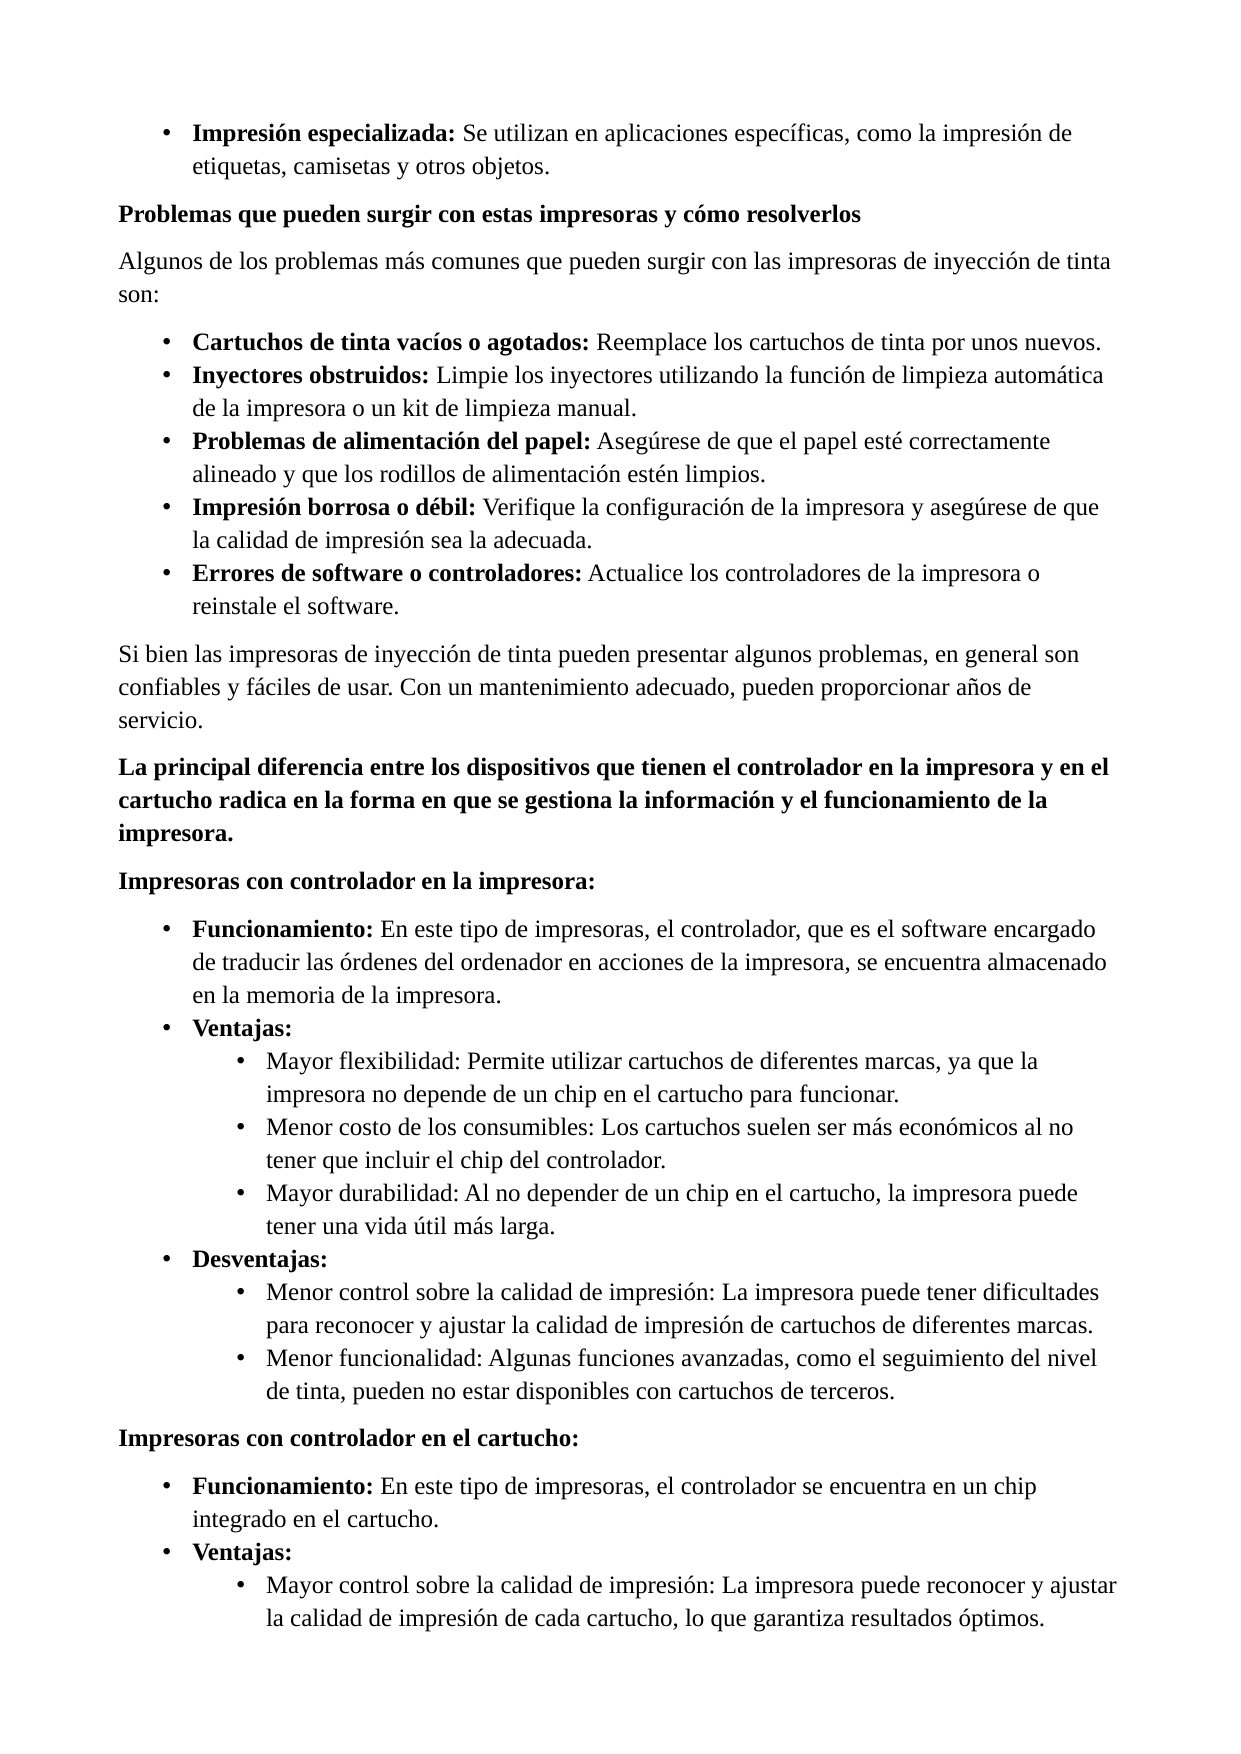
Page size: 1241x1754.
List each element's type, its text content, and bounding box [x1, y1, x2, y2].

text Impresoras con controlador en la impresora: [118, 866, 1122, 895]
list Funcionamiento: En este tipo de impresoras, el controlador, que es el software encargado de traducir las órdenes del ordenador en acciones de la impresora, se encuentra almacenado en la memoria de la impresora. [162, 914, 1122, 1008]
list Menor control sobre la calidad de impresión: La impresora puede tener dificultades para reconocer y ajustar la calidad de impresión de cartuchos de diferentes marcas. [236, 1277, 1122, 1339]
list Mayor durabilidad: Al no depender de un chip en el cartucho, la impresora puede tener una vida útil más larga. [236, 1178, 1122, 1239]
list Impresión especializada: Se utilizan en aplicaciones específicas, como la impresión de etiquetas, camisetas y otros objetos. [162, 118, 1122, 180]
list Ventajas: [162, 1013, 1122, 1041]
list Menor funcionalidad: Algunas funciones avanzadas, como el seguimiento del nivel de tinta, pueden no estar disponibles con cartuchos de terceros. [236, 1343, 1122, 1405]
text La principal diferencia entre los dispositivos que tienen el controlador en la impresora y en el cartucho radica en la forma en que se gestiona la información y el funcionamiento de la impresora. [118, 752, 1122, 847]
list Mayor control sobre la calidad de impresión: La impresora puede reconocer y ajustar la calidad de impresión de cada cartucho, lo que garantiza resultados óptimos. [236, 1570, 1122, 1632]
list Problemas de alimentación del papel: Asegúrese de que el papel esté correctamente alineado y que los rodillos de alimentación estén limpios. [162, 426, 1122, 488]
list Inyectores obstruidos: Limpie los inyectores utilizando la función de limpieza automática de la impresora o un kit de limpieza manual. [162, 360, 1122, 422]
text Si bien las impresoras de inyección de tinta pueden presentar algunos problemas, en general son confiables y fáciles de usar. Con un mantenimiento adecuado, pueden proporcionar años de servicio. [118, 639, 1122, 733]
list Menor costo de los consumibles: Los cartuchos suelen ser más económicos al no tener que incluir el chip del controlador. [236, 1112, 1122, 1173]
list Mayor flexibilidad: Permite utilizar cartuchos de diferentes marcas, ya que la impresora no depende de un chip en el cartucho para funcionar. [236, 1046, 1122, 1107]
text Algunos de los problemas más comunes que pueden surgir con las impresoras de inyección de tinta son: [118, 246, 1122, 308]
list Cartuchos de tinta vacíos o agotados: Reemplace los cartuchos de tinta por unos nuevos. [162, 327, 1122, 356]
text Impresoras con controlador en el cartucho: [118, 1423, 1122, 1452]
list Impresión borrosa o débil: Verifique la configuración de la impresora y asegúrese de que la calidad de impresión sea la adecuada. [162, 492, 1122, 554]
list Funcionamiento: En este tipo de impresoras, el controlador se encuentra en un chip integrado en el cartucho. [162, 1471, 1122, 1533]
list Ventajas: [162, 1537, 1122, 1566]
list Desventajas: [162, 1244, 1122, 1273]
text Problemas que pueden surgir con estas impresoras y cómo resolverlos [118, 199, 1122, 227]
list Errores de software o controladores: Actualice los controladores de la impresora o reinstale el software. [162, 558, 1122, 620]
